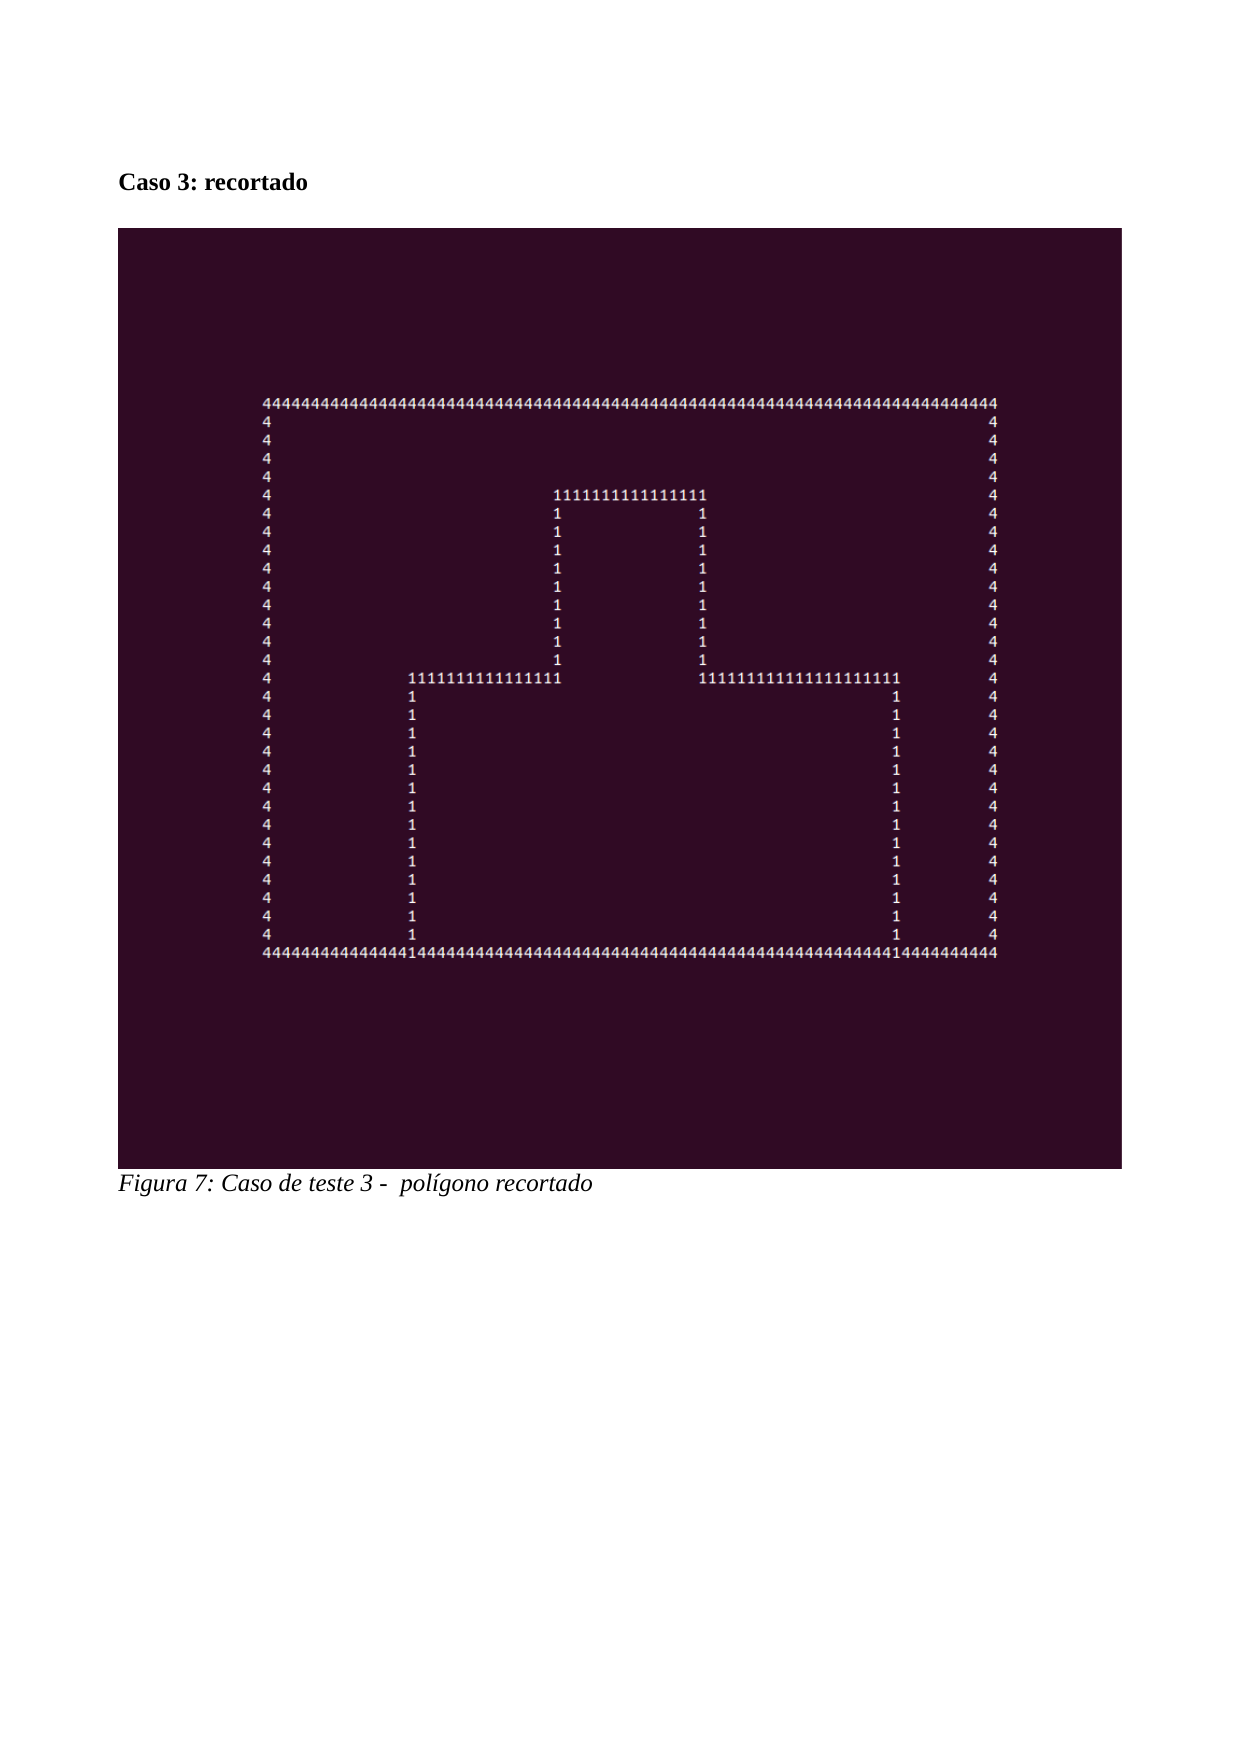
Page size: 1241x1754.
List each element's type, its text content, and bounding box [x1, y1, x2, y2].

text Caso 3: recortado [118, 167, 1122, 196]
text Figura 7: Caso de teste 3 - polígono recortado [118, 1169, 1122, 1197]
picture [118, 228, 1123, 1169]
